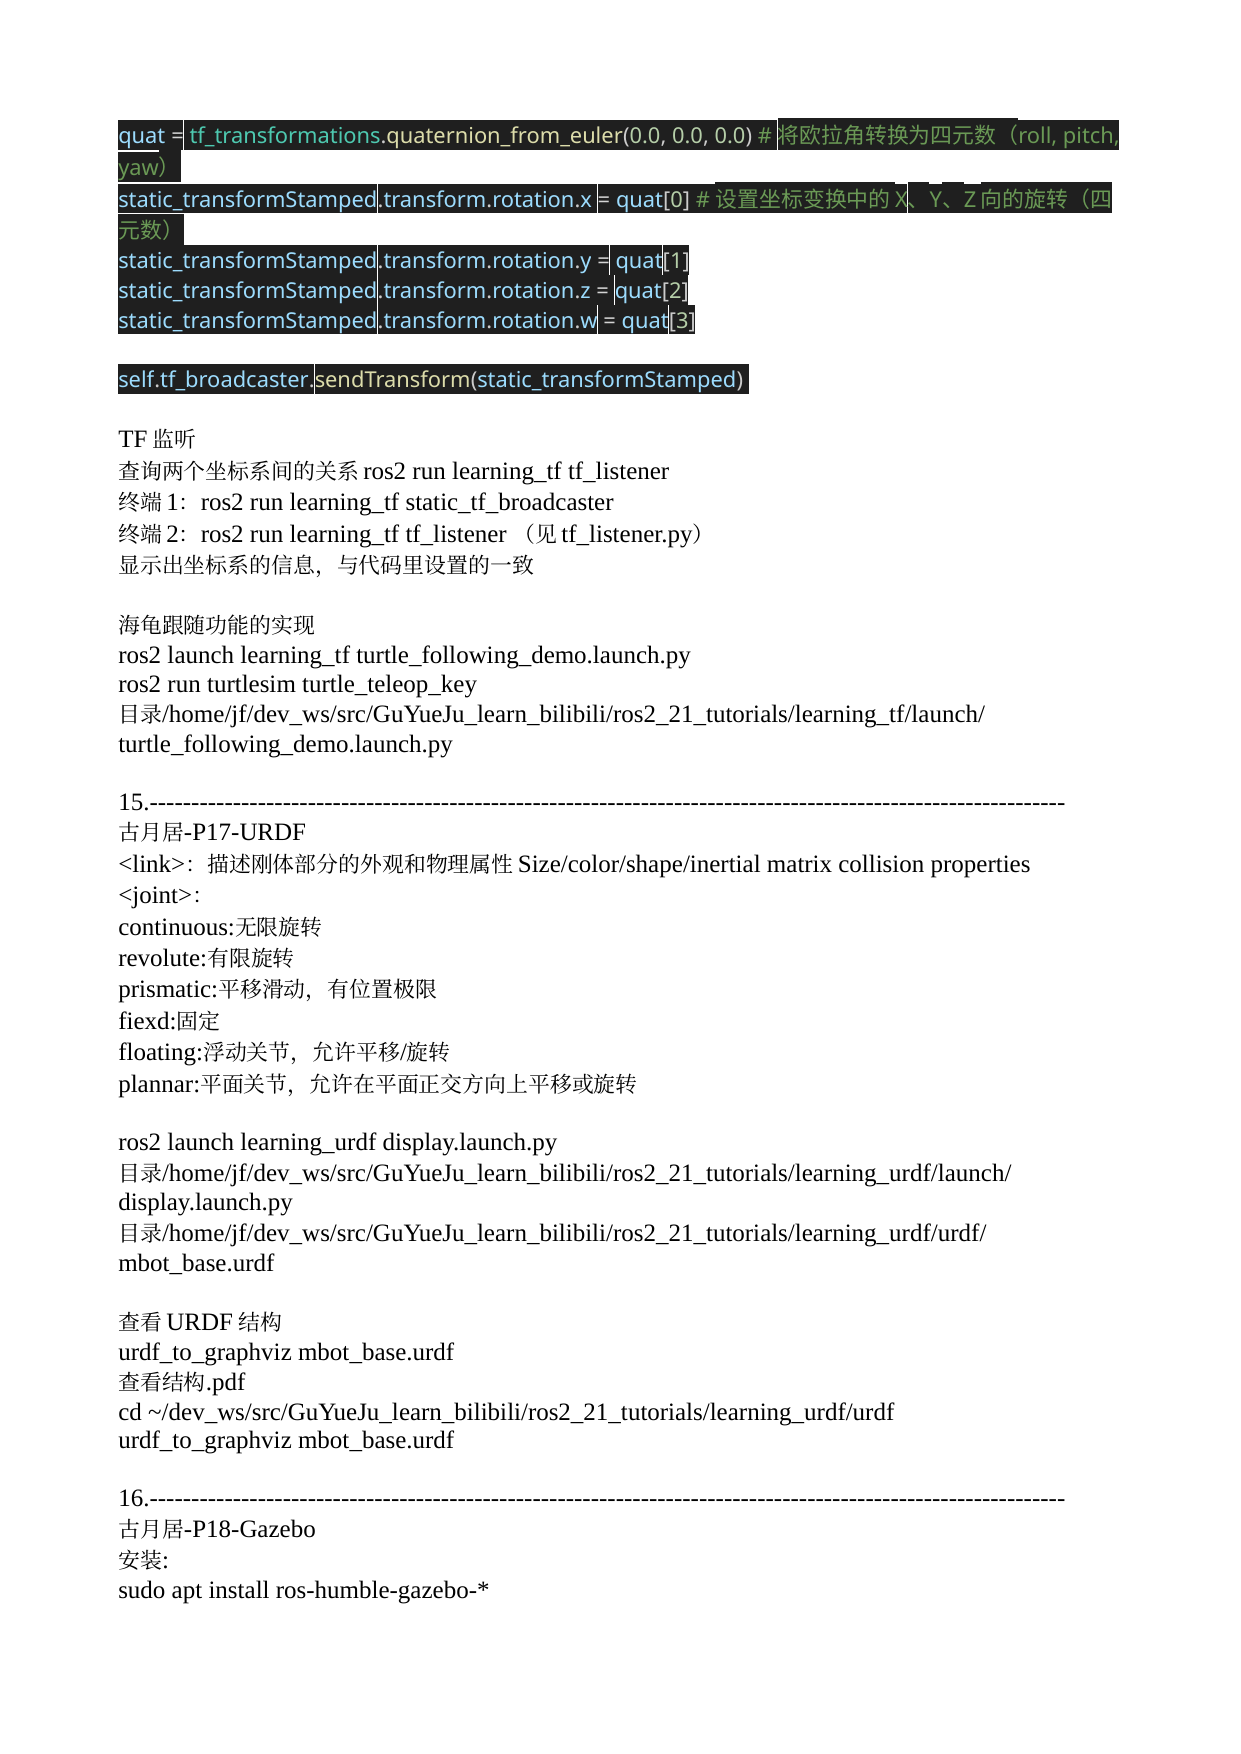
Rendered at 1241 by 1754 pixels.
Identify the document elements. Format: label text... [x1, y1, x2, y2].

text quat = tf_transformations.quaternion_from_euler(0.0, 0.0, 0.0) # 将欧拉角转换为四元数（roll, pitch, yaw） [118, 118, 1122, 182]
text 显示出坐标系的信息，与代码里设置的一致 [118, 548, 1122, 580]
text static_transformStamped.transform.rotation.z = quat[2] [118, 275, 1122, 305]
text 目录/home/jf/dev_ws/src/GuYueJu_learn_bilibili/ros2_21_tutorials/learning_urdf/urdf/mbot_base.urdf [118, 1216, 1122, 1276]
text 15.-------------------------------------------------------------------------------------------------------------- [118, 787, 1122, 815]
text 终端1：ros2 run learning_tf static_tf_broadcaster [118, 486, 1122, 517]
text static_transformStamped.transform.rotation.x = quat[0] # 设置坐标变换中的X、Y、Z向的旋转（四元数） [118, 182, 1122, 245]
text <link>：描述刚体部分的外观和物理属性Size/color/shape/inertial matrix collision properties [118, 847, 1122, 878]
text ros2 launch learning_urdf display.launch.py [118, 1127, 1122, 1156]
text static_transformStamped.transform.rotation.y = quat[1] [118, 245, 1122, 275]
text ros2 launch learning_tf turtle_following_demo.launch.py [118, 640, 1122, 669]
text revolute:有限旋转 [118, 941, 1122, 973]
text 查询两个坐标系间的关系ros2 run learning_tf tf_listener [118, 454, 1122, 486]
text 古月居-P18-Gazebo [118, 1512, 1122, 1543]
text TF监听 [118, 423, 1122, 454]
text 目录/home/jf/dev_ws/src/GuYueJu_learn_bilibili/ros2_21_tutorials/learning_urdf/launch/display.launch.py [118, 1156, 1122, 1216]
text 安装: sudo apt install ros-humble-gazebo-* [118, 1543, 1122, 1603]
text cd ~/dev_ws/src/GuYueJu_learn_bilibili/ros2_21_tutorials/learning_urdf/urdf [118, 1397, 1122, 1426]
text prismatic:平移滑动，有位置极限 fiexd:固定 [118, 973, 1122, 1036]
text ros2 run turtlesim turtle_teleop_key [118, 669, 1122, 698]
text <joint>： [118, 878, 1122, 910]
text plannar:平面关节，允许在平面正交方向上平移或旋转 [118, 1067, 1122, 1098]
text continuous:无限旋转 [118, 910, 1122, 941]
text 目录/home/jf/dev_ws/src/GuYueJu_learn_bilibili/ros2_21_tutorials/learning_tf/launch/turtle_following_demo.launch.py [118, 698, 1122, 758]
text floating:浮动关节，允许平移/旋转 [118, 1036, 1122, 1067]
text self.tf_broadcaster.sendTransform(static_transformStamped) [118, 364, 1122, 394]
text 查看URDF结构 [118, 1305, 1122, 1337]
text 终端2：ros2 run learning_tf tf_listener （见tf_listener.py） [118, 517, 1122, 548]
text static_transformStamped.transform.rotation.w = quat[3] [118, 305, 1122, 334]
text 查看结构.pdf [118, 1365, 1122, 1397]
text urdf_to_graphviz mbot_base.urdf [118, 1337, 1122, 1365]
text 海龟跟随功能的实现 [118, 609, 1122, 640]
text 古月居-P17-URDF [118, 815, 1122, 847]
text urdf_to_graphviz mbot_base.urdf [118, 1426, 1122, 1454]
text 16.-------------------------------------------------------------------------------------------------------------- [118, 1483, 1122, 1512]
